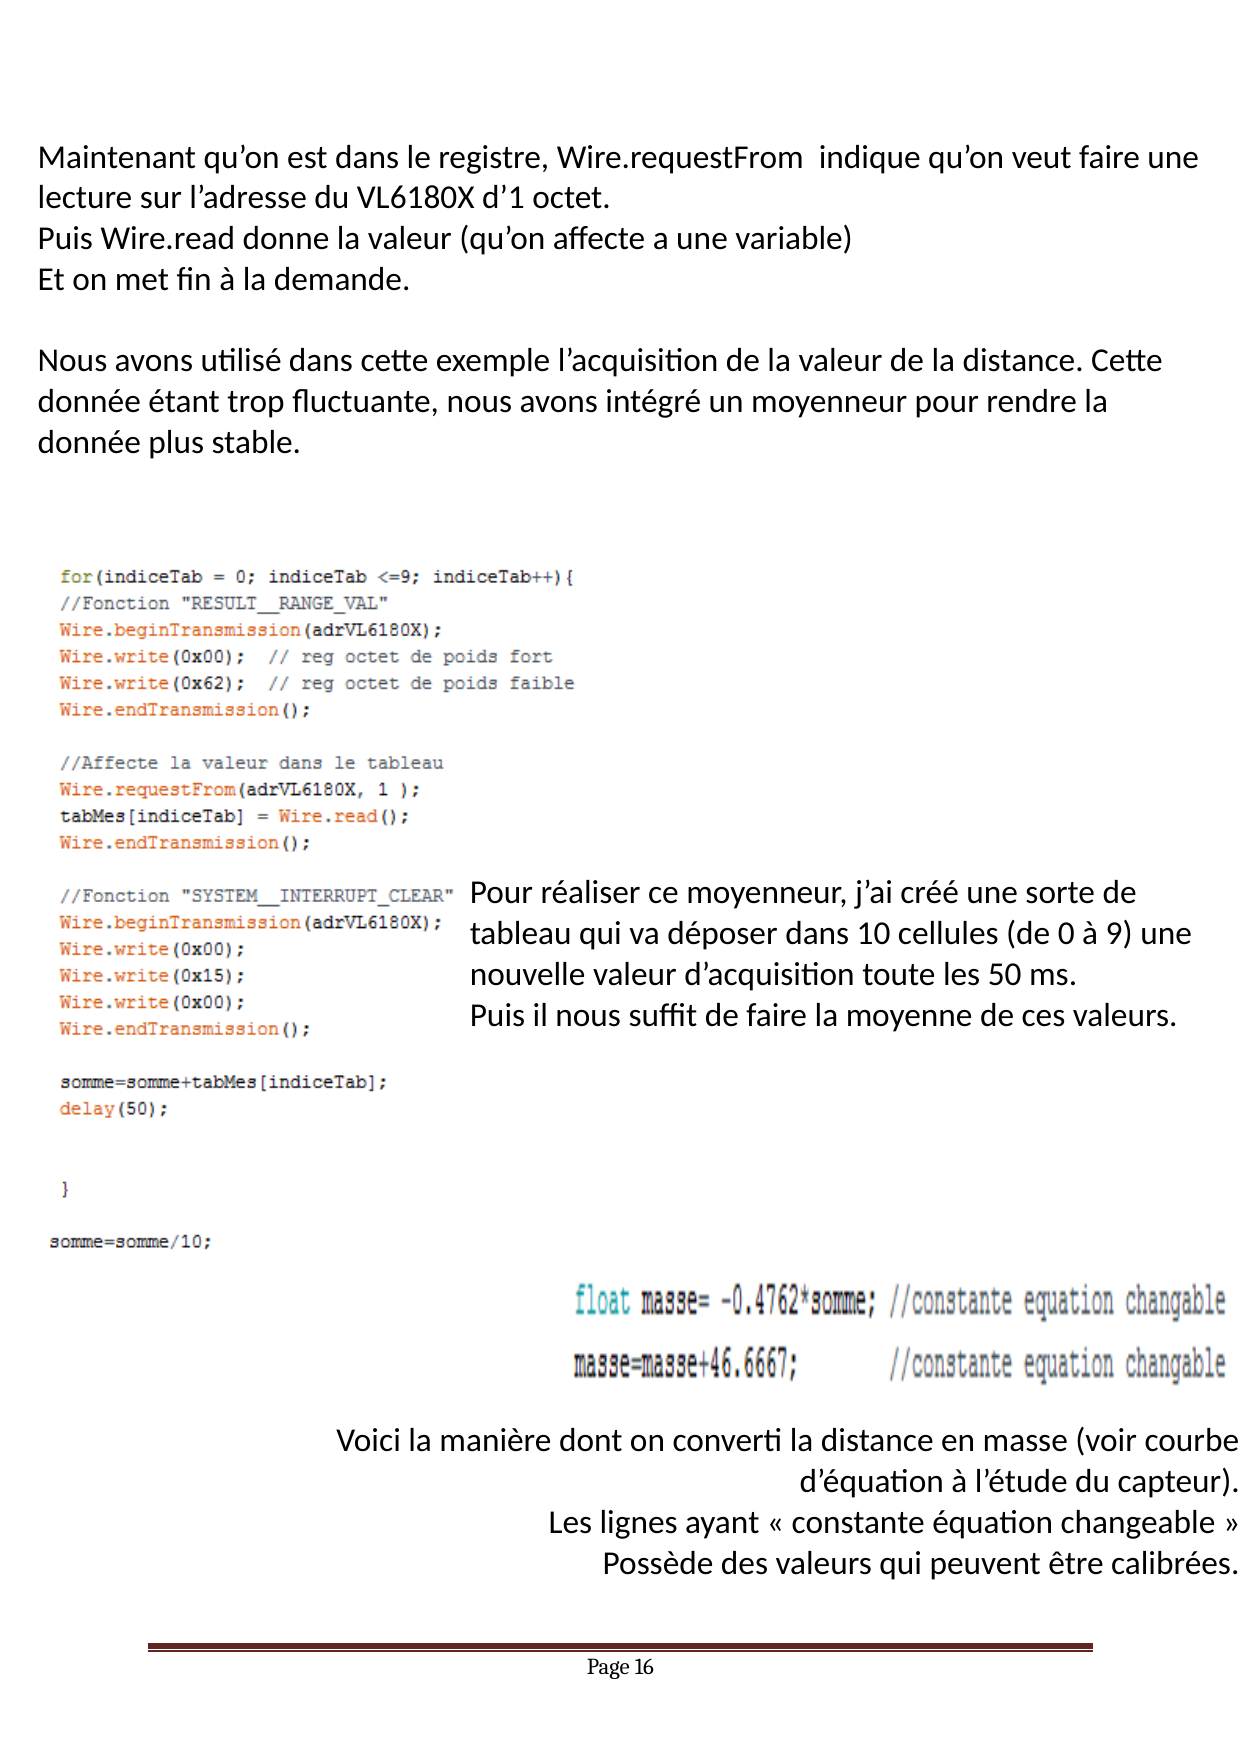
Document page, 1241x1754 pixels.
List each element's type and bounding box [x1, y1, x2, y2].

picture [549, 1267, 1241, 1393]
picture [753, 936, 760, 942]
picture [7, 561, 760, 1254]
